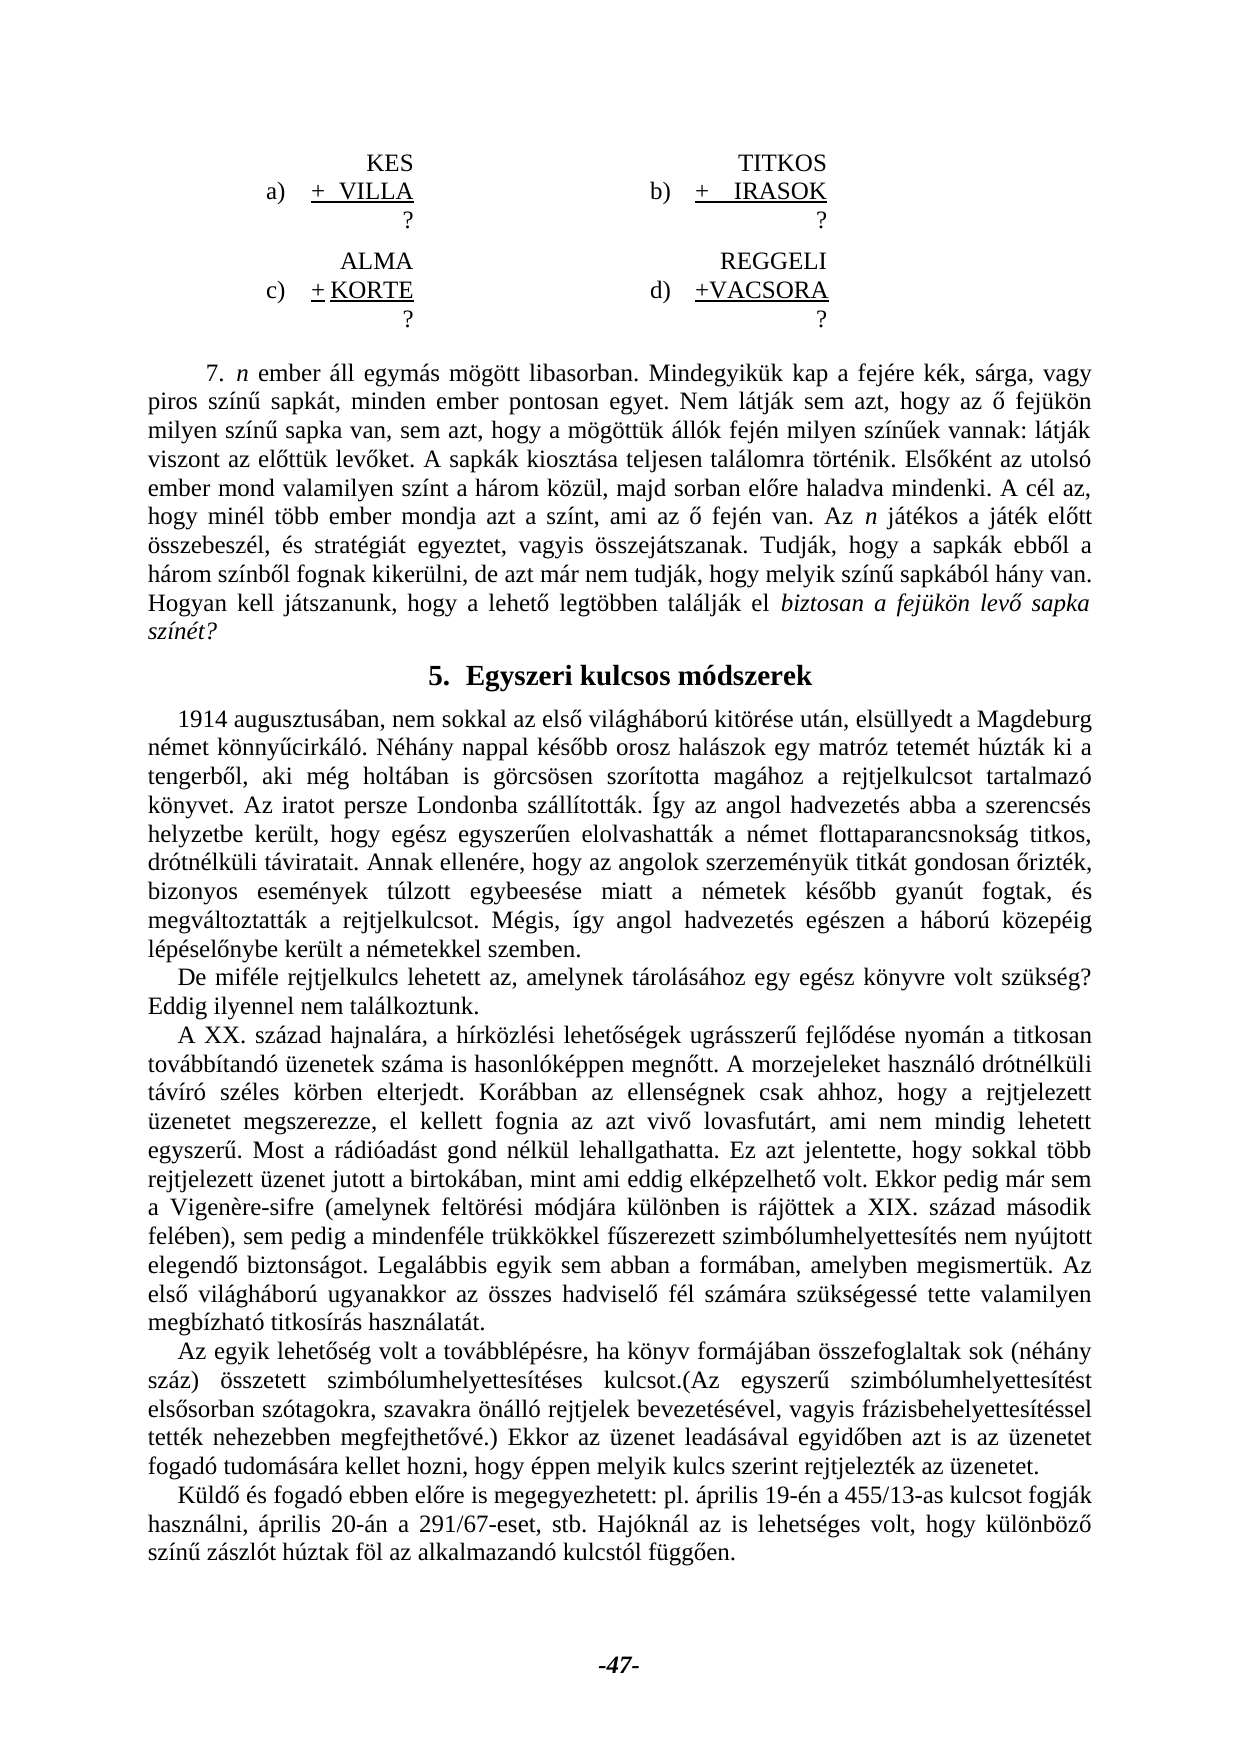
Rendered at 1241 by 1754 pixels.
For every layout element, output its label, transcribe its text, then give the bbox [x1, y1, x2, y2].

text c) + KORTE d) + VACSORA [148, 275, 1093, 304]
text 1914 augusztusában, nem sokkal az első világháború kitörése után, elsüllyedt a Magdeburg német könnyűcirkáló. Néhány nappal később orosz halászok egy matróz tetemét húzták ki a tengerből, aki még holtában is görcsösen szorította magához a rejtjelkulcsot tartalmazó könyvet. Az iratot persze Londonba szállították. Így az angol hadvezetés abba a szerencsés helyzetbe került, hogy egész egyszerűen elolvashatták a német flottaparancsnokság titkos, drótnélküli táviratait. Annak ellenére, hogy az angolok szerzeményük titkát gondosan őrizték, bizonyos események túlzott egybeesése miatt a németek később gyanút fogtak, és megváltoztatták a rejtjelkulcsot. Mégis, így angol hadvezetés egészen a háború közepéig lépéselőnybe került a németekkel szemben. [148, 704, 1093, 962]
text Az egyik lehetőség volt a továbblépésre, ha könyv formájában összefoglaltak sok (néhány száz) összetett szimbólumhelyettesítéses kulcsot.(Az egyszerű szimbólumhelyettesítést elsősorban szótagokra, szavakra önálló rejtjelek bevezetésével, vagyis frázisbehelyettesítéssel tették nehezebben megfejthetővé.) Ekkor az üzenet leadásával egyidőben azt is az üzenetet fogadó tudomására kellet hozni, hogy éppen melyik kulcs szerint rejtjelezték az üzenetet. [148, 1336, 1093, 1480]
text Küldő és fogadó ebben előre is megegyezhetett: pl. április 19-én a 455/13-as kulcsot fogják használni, április 20-án a 291/67-eset, stb. Hajóknál az is lehetséges volt, hogy különböző színű zászlót húztak föl az alkalmazandó kulcstól függően. [148, 1480, 1093, 1566]
text ALMA REGGELI [148, 246, 1093, 275]
text a) + VILLA b) + IRASOK [148, 176, 1093, 205]
list n ember áll egymás mögött libasorban. Mindegyikük kap a fejére kék, sárga, vagy piros színű sapkát, minden ember pontosan egyet. Nem látják sem azt, hogy az ő fejükön milyen színű sapka van, sem azt, hogy a mögöttük állók fején milyen színűek vannak: látják viszont az előttük levőket. A sapkák kiosztása teljesen találomra történik. Elsőként az utolsó ember mond valamilyen színt a három közül, majd sorban előre haladva mindenki. A cél az, hogy minél több ember mondja azt a színt, ami az ő fején van. Az n játékos a játék előtt összebeszél, és stratégiát egyeztet, vagyis összejátszanak. Tudják, hogy a sapkák ebből a három színből fognak kikerülni, de azt már nem tudják, hogy melyik színű sapkából hány van. Hogyan kell játszanunk, hogy a lehető legtöbben találják el biztosan a fejükön levő sapka színét? [148, 358, 1093, 645]
list Egyszeri kulcsos módszerek [148, 658, 1093, 691]
text ? ? [148, 304, 1093, 333]
text De miféle rejtjelkulcs lehetett az, amelynek tárolásához egy egész könyvre volt szükség? Eddig ilyennel nem találkoztunk. [148, 962, 1093, 1020]
text A XX. század hajnalára, a hírközlési lehetőségek ugrásszerű fejlődése nyomán a titkosan továbbítandó üzenetek száma is hasonlóképpen megnőtt. A morzejeleket használó drótnélküli távíró széles körben elterjedt. Korábban az ellenségnek csak ahhoz, hogy a rejtjelezett üzenetet megszerezze, el kellett fognia az azt vivő lovasfutárt, ami nem mindig lehetett egyszerű. Most a rádióadást gond nélkül lehallgathatta. Ez azt jelentette, hogy sokkal több rejtjelezett üzenet jutott a birtokában, mint ami eddig elképzelhető volt. Ekkor pedig már sem a Vigenère-sifre (amelynek feltörési módjára különben is rájöttek a XIX. század második felében), sem pedig a mindenféle trükkökkel fűszerezett szimbólumhelyettesítés nem nyújtott elegendő biztonságot. Legalábbis egyik sem abban a formában, amelyben megismertük. Az első világháború ugyanakkor az összes hadviselő fél számára szükségessé tette valamilyen megbízható titkosírás használatát. [148, 1020, 1093, 1336]
text KES TITKOS [148, 148, 1093, 176]
text ? ? [148, 205, 1093, 234]
